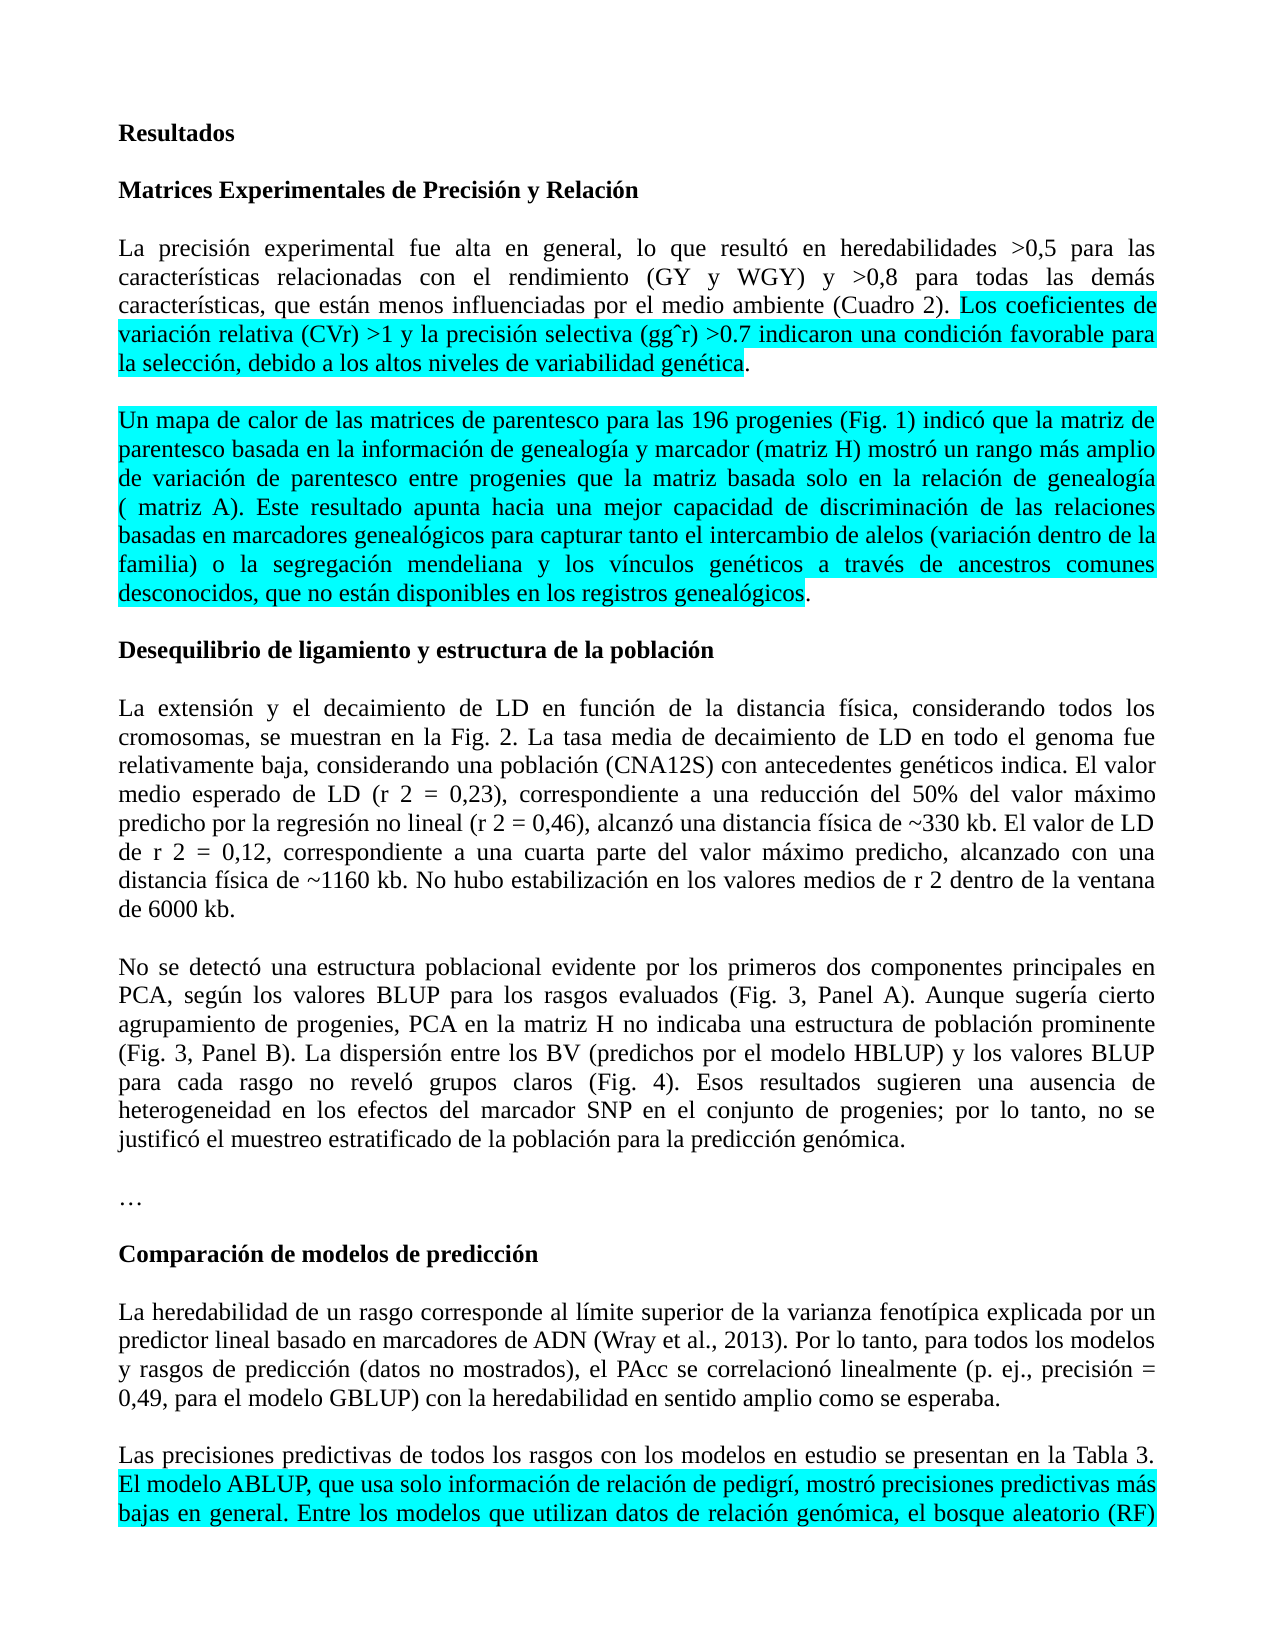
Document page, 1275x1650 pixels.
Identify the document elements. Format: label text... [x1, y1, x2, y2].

text La extensión y el decaimiento de LD en función de la distancia física, considerando todos los cromosomas, se muestran en la Fig. 2. La tasa media de decaimiento de LD en todo el genoma fue relativamente baja, considerando una población (CNA12S) con antecedentes genéticos indica. El valor medio esperado de LD (r 2 = 0,23), correspondiente a una reducción del 50% del valor máximo predicho por la regresión no lineal (r 2 = 0,46), alcanzó una distancia física de ~330 kb. El valor de LD de r 2 = 0,12, correspondiente a una cuarta parte del valor máximo predicho, alcanzado con una distancia física de ~1160 kb. No hubo estabilización en los valores medios de r 2 dentro de la ventana de 6000 kb. [118, 693, 1157, 923]
text … [118, 1182, 1157, 1211]
text Las precisiones predictivas de todos los rasgos con los modelos en estudio se presentan en la Tabla 3. El modelo ABLUP, que usa solo información de relación de pedigrí, mostró precisiones predictivas más bajas en general. Entre los modelos que utilizan datos de relación genómica, el bosque aleatorio (RF) [118, 1441, 1157, 1527]
text Resultados [118, 118, 1157, 147]
text La precisión experimental fue alta en general, lo que resultó en heredabilidades >0,5 para las características relacionadas con el rendimiento (GY y WGY) y >0,8 para todas las demás características, que están menos influenciadas por el medio ambiente (Cuadro 2). Los coeficientes de variación relativa (CVr) >1 y la precisión selectiva (ggˆr) >0.7 indicaron una condición favorable para la selección, debido a los altos niveles de variabilidad genética. [118, 233, 1157, 377]
text Un mapa de calor de las matrices de parentesco para las 196 progenies (Fig. 1) indicó que la matriz de parentesco basada en la información de genealogía y marcador (matriz H) mostró un rango más amplio de variación de parentesco entre progenies que la matriz basada solo en la relación de genealogía ( matriz A). Este resultado apunta hacia una mejor capacidad de discriminación de las relaciones basadas en marcadores genealógicos para capturar tanto el intercambio de alelos (variación dentro de la familia) o la segregación mendeliana y los vínculos genéticos a través de ancestros comunes desconocidos, que no están disponibles en los registros genealógicos. [118, 406, 1157, 607]
text Desequilibrio de ligamiento y estructura de la población [118, 636, 1157, 664]
text No se detectó una estructura poblacional evidente por los primeros dos componentes principales en PCA, según los valores BLUP para los rasgos evaluados (Fig. 3, Panel A). Aunque sugería cierto agrupamiento de progenies, PCA en la matriz H no indicaba una estructura de población prominente (Fig. 3, Panel B). La dispersión entre los BV (predichos por el modelo HBLUP) y los valores BLUP para cada rasgo no reveló grupos claros (Fig. 4). Esos resultados sugieren una ausencia de heterogeneidad en los efectos del marcador SNP en el conjunto de progenies; por lo tanto, no se justificó el muestreo estratificado de la población para la predicción genómica. [118, 952, 1157, 1153]
text Comparación de modelos de predicción [118, 1239, 1157, 1268]
text Matrices Experimentales de Precisión y Relación [118, 176, 1157, 204]
text La heredabilidad de un rasgo corresponde al límite superior de la varianza fenotípica explicada por un predictor lineal basado en marcadores de ADN (Wray et al., 2013). Por lo tanto, para todos los modelos y rasgos de predicción (datos no mostrados), el PAcc se correlacionó linealmente (p. ej., precisión = 0,49, para el modelo GBLUP) con la heredabilidad en sentido amplio como se esperaba. [118, 1297, 1157, 1412]
